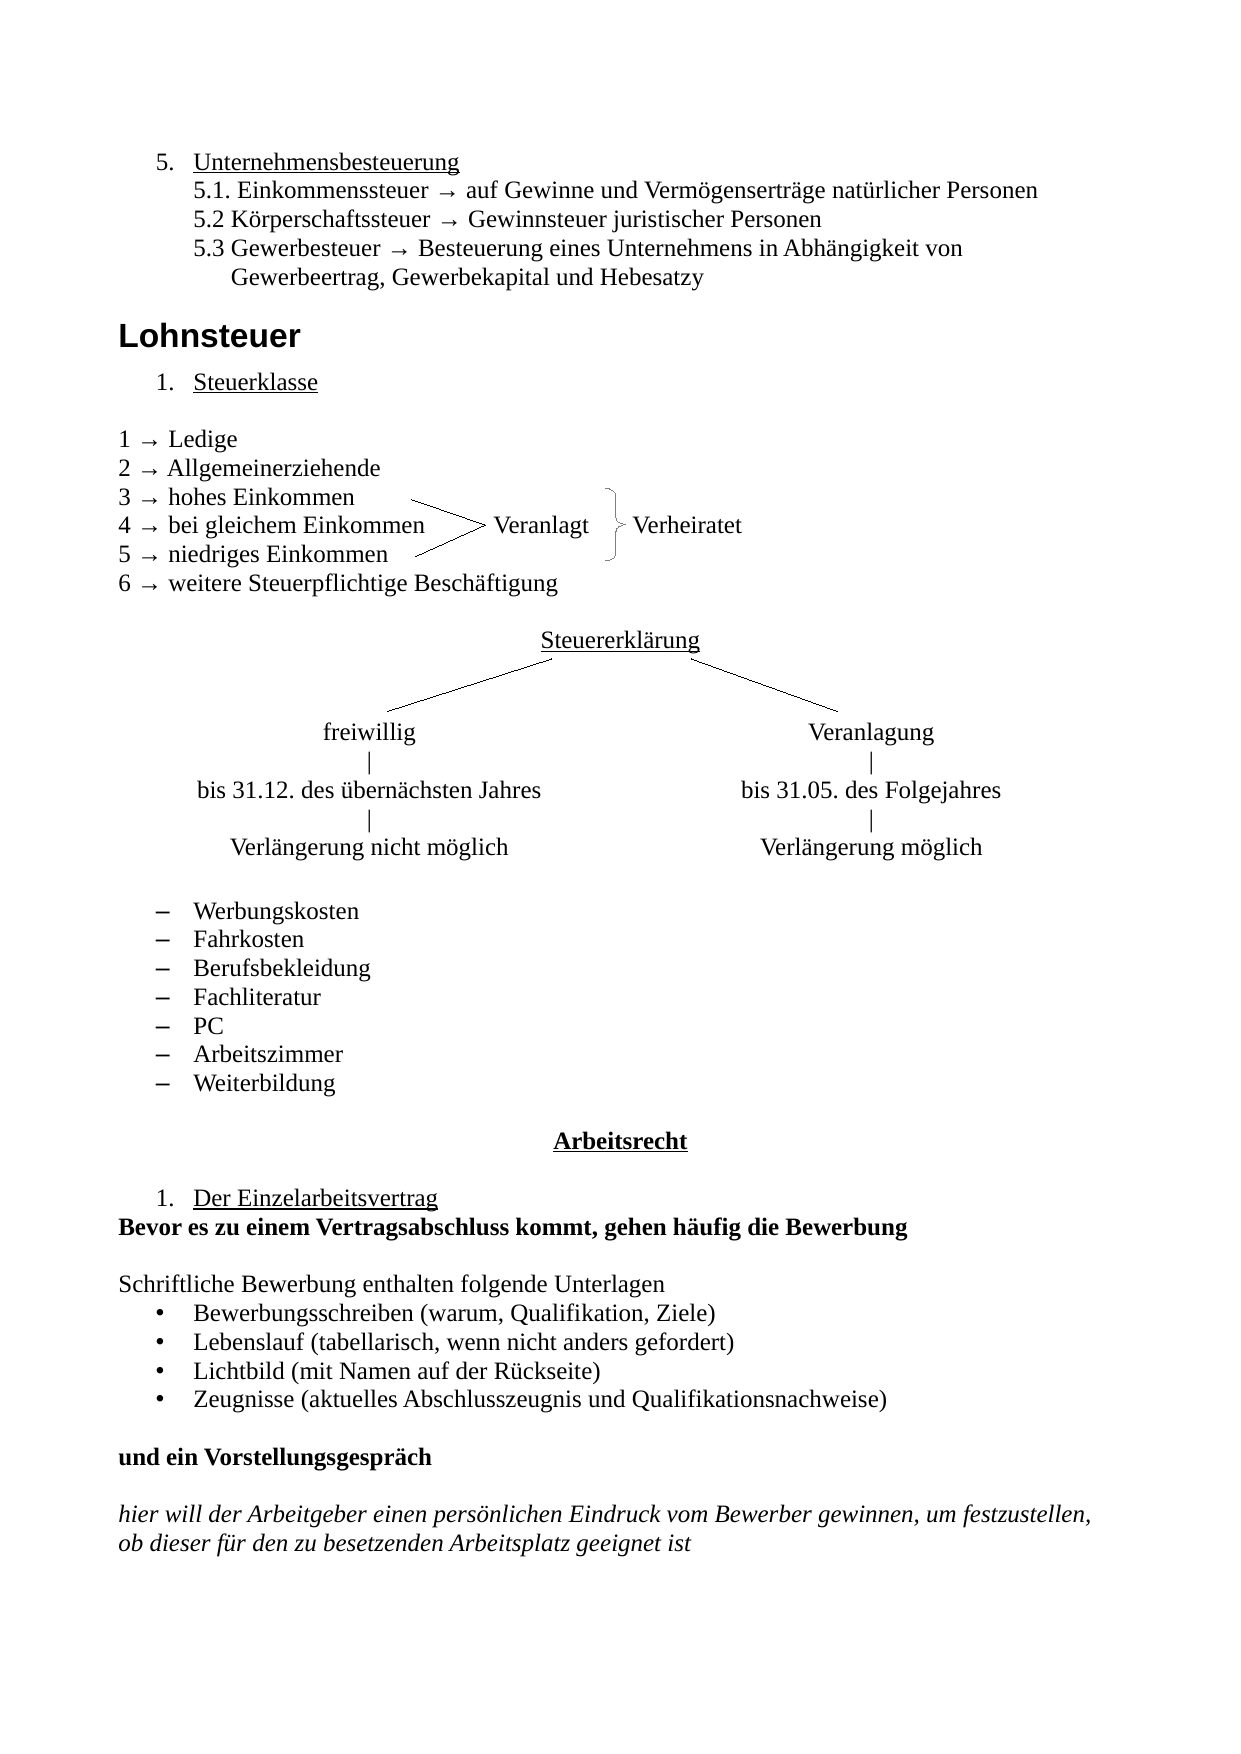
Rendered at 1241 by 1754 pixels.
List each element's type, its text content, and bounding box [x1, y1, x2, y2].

text 4 → bei gleichem Einkommen Veranlagt Verheiratet [118, 511, 1122, 539]
list Körperschaftssteuer → Gewinnsteuer juristischer Personen [193, 204, 1122, 233]
list Der Einzelarbeitsvertrag [156, 1183, 1122, 1212]
text Steuererklärung [118, 626, 1122, 654]
text Schriftliche Bewerbung enthalten folgende Unterlagen [118, 1269, 1122, 1298]
list Lichtbild (mit Namen auf der Rückseite) [156, 1356, 1122, 1384]
list Weiterbildung [156, 1068, 1122, 1097]
text Arbeitsrecht [118, 1126, 1122, 1154]
list PC [156, 1011, 1122, 1039]
text Bevor es zu einem Vertragsabschluss kommt, gehen häufig die Bewerbung [118, 1212, 1122, 1241]
list Fachliteratur [156, 982, 1122, 1011]
list Werbungskosten [156, 896, 1122, 924]
list Berufsbekleidung [156, 953, 1122, 982]
list 5.1. Einkommenssteuer → auf Gewinne und Vermögenserträge natürlicher Personen [156, 176, 1122, 204]
table_header Veranlagung | bis 31.05. des Folgejahres | Verlängerung möglich [620, 712, 1122, 867]
text 6 → weitere Steuerpflichtige Beschäftigung [118, 568, 1122, 597]
text 2 → Allgemeinerziehende [118, 453, 1122, 482]
list Unternehmensbesteuerung [156, 147, 1122, 176]
list Gewerbesteuer → Besteuerung eines Unternehmens in Abhängigkeit von Gewerbeertrag, Gewerbekapital und Hebesatzy [193, 233, 1122, 291]
list Fahrkosten [156, 924, 1122, 953]
list Bewerbungsschreiben (warum, Qualifikation, Ziele) [156, 1298, 1122, 1327]
list Steuerklasse [156, 367, 1122, 396]
list Zeugnisse (aktuelles Abschlusszeugnis und Qualifikationsnachweise) [156, 1384, 1122, 1413]
list Arbeitszimmer [156, 1039, 1122, 1068]
text 5 → niedriges Einkommen [118, 539, 1122, 568]
list Lebenslauf (tabellarisch, wenn nicht anders gefordert) [156, 1327, 1122, 1356]
text und ein Vorstellungsgespräch [118, 1442, 1122, 1471]
table_header freiwillig | bis 31.12. des übernächsten Jahres | Verlängerung nicht möglich [118, 712, 620, 867]
subtitle Lohnsteuer [118, 316, 1122, 354]
text hier will der Arbeitgeber einen persönlichen Eindruck vom Bewerber gewinnen, um festzustellen, ob dieser für den zu besetzenden Arbeitsplatz geeignet ist [118, 1499, 1122, 1557]
text 3 → hohes Einkommen [118, 482, 1122, 511]
text 1 → Ledige [118, 424, 1122, 453]
